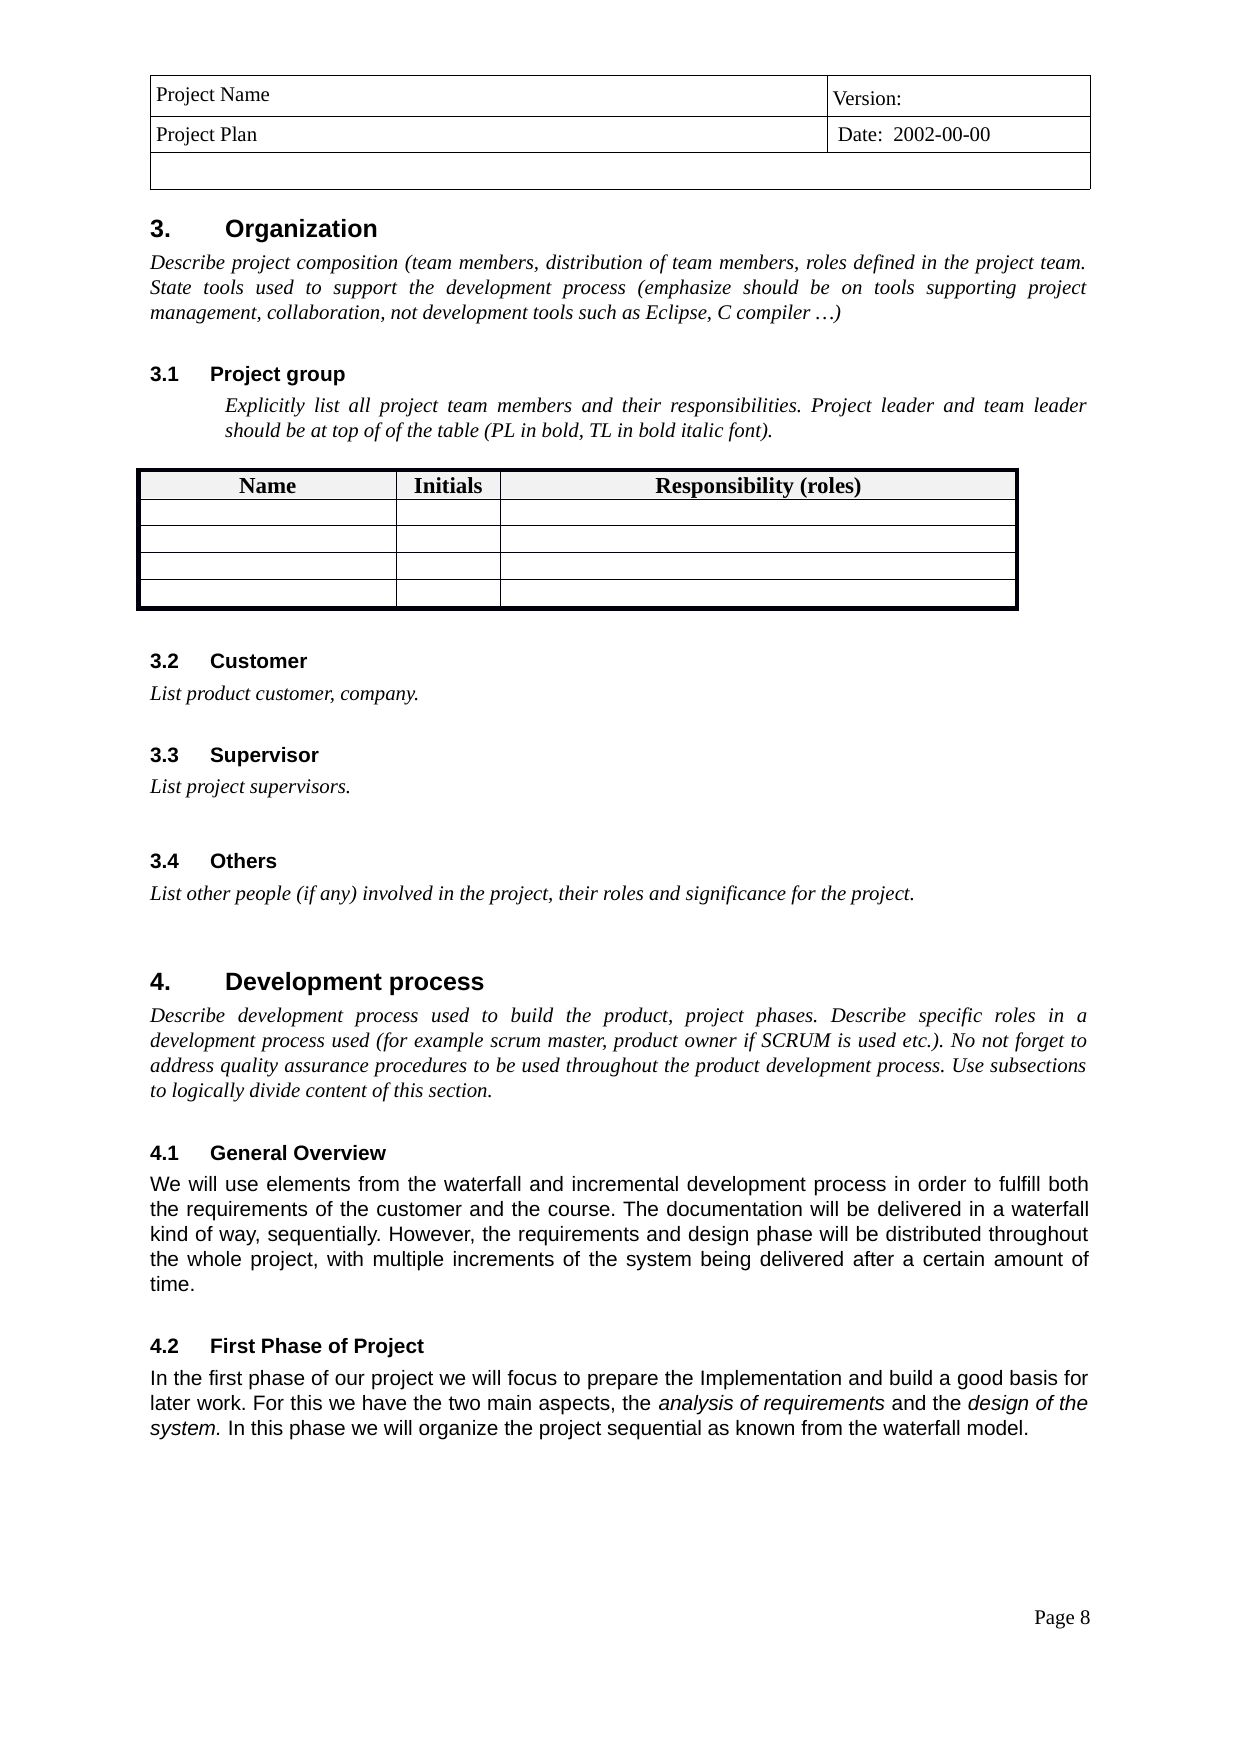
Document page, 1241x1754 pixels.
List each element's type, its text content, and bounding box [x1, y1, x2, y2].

table_cell [397, 553, 500, 579]
table_header Initials [397, 472, 500, 498]
table_cell [141, 500, 396, 525]
table_cell [397, 580, 500, 606]
text List product customer, company. [150, 679, 1090, 704]
table_cell [501, 580, 1015, 606]
table_header Responsibility (roles) [501, 472, 1015, 498]
text In the first phase of our project we will focus to prepare the Implementation and build a good basis for later work. For this we have the two main aspects, the analysis of requirements and the design of the system. In this phase we will organize the project sequential as known from the waterfall model. [150, 1364, 1090, 1439]
subtitle Project group [150, 361, 1090, 386]
table_cell [501, 526, 1015, 552]
text Describe project composition (team members, distribution of team members, roles defined in the project team. State tools used to support the development process (emphasize should be on tools supporting project management, collaboration, not development tools such as Eclipse, C compiler …) [150, 249, 1090, 324]
subtitle Supervisor [150, 742, 1090, 767]
subtitle Organization [150, 214, 1090, 242]
table_cell [501, 553, 1015, 579]
table_cell [397, 500, 500, 525]
subtitle Development process [150, 967, 1090, 996]
table_header Name [141, 472, 396, 498]
text We will use elements from the waterfall and incremental development process in order to fulfill both the requirements of the customer and the course. The documentation will be delivered in a waterfall kind of way, sequentially. However, the requirements and design phase will be distributed throughout the whole project, with multiple increments of the system being delivered after a certain amount of time. [150, 1171, 1090, 1296]
subtitle Others [150, 848, 1090, 873]
subtitle First Phase of Project [150, 1333, 1090, 1358]
text Describe development process used to build the product, project phases. Describe specific roles in a development process used (for example scrum master, product owner if SCRUM is used etc.). No not forget to address quality assurance procedures to be used throughout the product development process. Use subsections to logically divide content of this section. [150, 1002, 1090, 1102]
table_cell [397, 526, 500, 552]
table_cell [501, 500, 1015, 525]
table_cell [141, 580, 396, 606]
text Explicitly list all project team members and their responsibilities. Project leader and team leader should be at top of of the table (PL in bold, TL in bold italic font). [225, 392, 1090, 442]
subtitle General Overview [150, 1139, 1090, 1164]
subtitle Customer [150, 648, 1090, 673]
table_cell [141, 553, 396, 579]
text List other people (if any) involved in the project, their roles and significance for the project. [150, 879, 1090, 904]
text List project supervisors. [150, 773, 1090, 798]
table_cell [141, 526, 396, 552]
